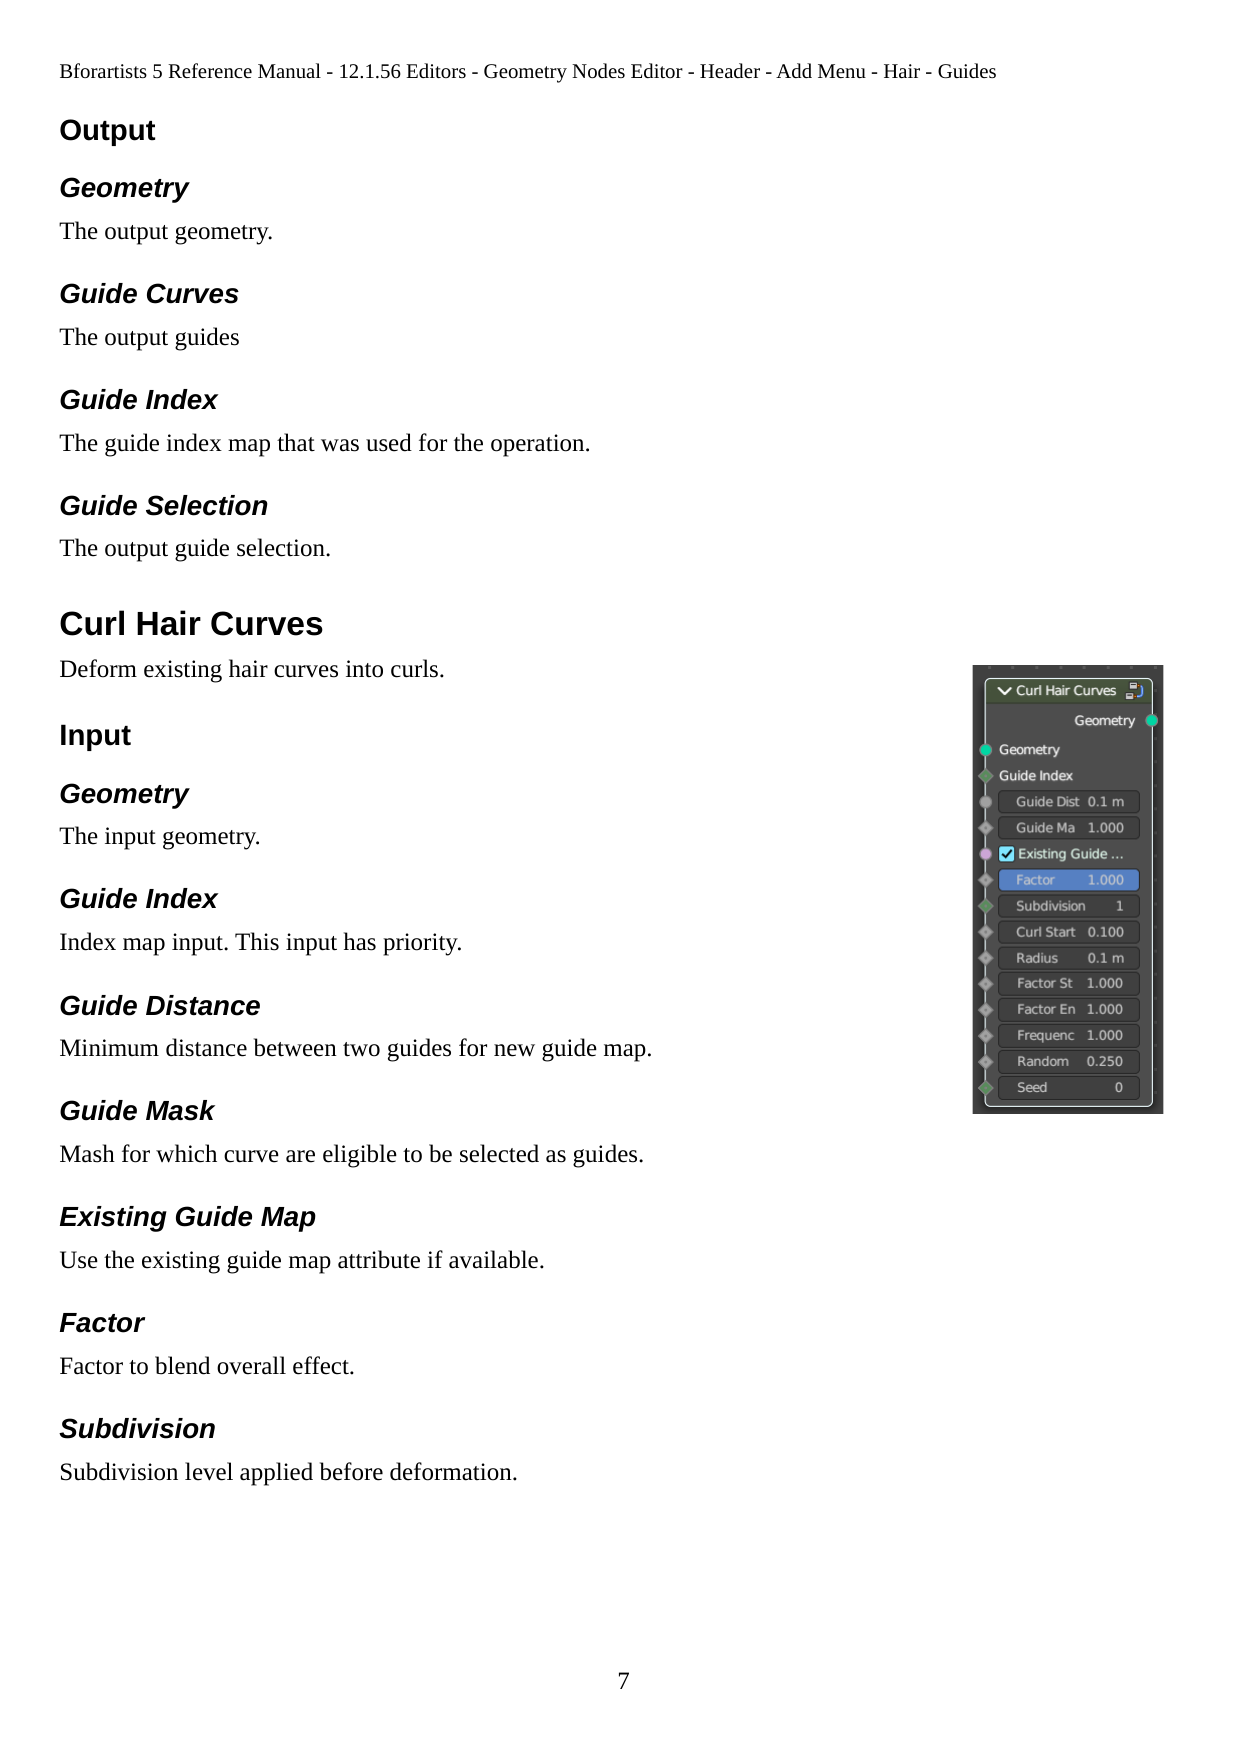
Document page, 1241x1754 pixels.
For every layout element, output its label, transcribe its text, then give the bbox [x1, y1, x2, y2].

picture [972, 665, 1164, 1114]
subtitle [1164, 883, 1181, 915]
subtitle Geometry [59, 171, 1181, 203]
subtitle Output [59, 113, 1181, 146]
text Factor to blend overall effect. [59, 1351, 1181, 1380]
text The output guide selection. [59, 533, 1181, 562]
subtitle Subdivision [59, 1413, 1181, 1444]
subtitle Existing Guide Map [59, 1201, 1181, 1233]
text Use the existing guide map attribute if available. [59, 1245, 1181, 1274]
text The output guides [59, 322, 1181, 350]
text Mash for which curve are eligible to be selected as guides. [59, 1139, 1181, 1168]
subtitle [1164, 989, 1181, 1021]
subtitle Factor [59, 1307, 1181, 1338]
text Deform existing hair curves into curls. [59, 654, 1181, 683]
subtitle Guide Index [59, 383, 1181, 415]
subtitle [1164, 718, 1181, 752]
text Subdivision level applied before deformation. [59, 1457, 1181, 1486]
subtitle Input [59, 718, 972, 752]
subtitle Guide Index [59, 883, 972, 915]
subtitle Curl Hair Curves [59, 603, 1181, 642]
subtitle Guide Selection [59, 489, 1181, 521]
text The guide index map that was used for the operation. [59, 428, 1181, 456]
text Index map input. This input has priority. [59, 927, 972, 956]
text The input geometry. [59, 821, 972, 850]
subtitle Geometry [59, 777, 972, 809]
text Minimum distance between two guides for new guide map. [59, 1033, 972, 1062]
subtitle Guide Curves [59, 277, 1181, 309]
text The output geometry. [59, 216, 1181, 244]
subtitle [1164, 777, 1181, 809]
text [1164, 821, 1181, 850]
subtitle Guide Mask [59, 1095, 1181, 1127]
subtitle Guide Distance [59, 989, 972, 1021]
